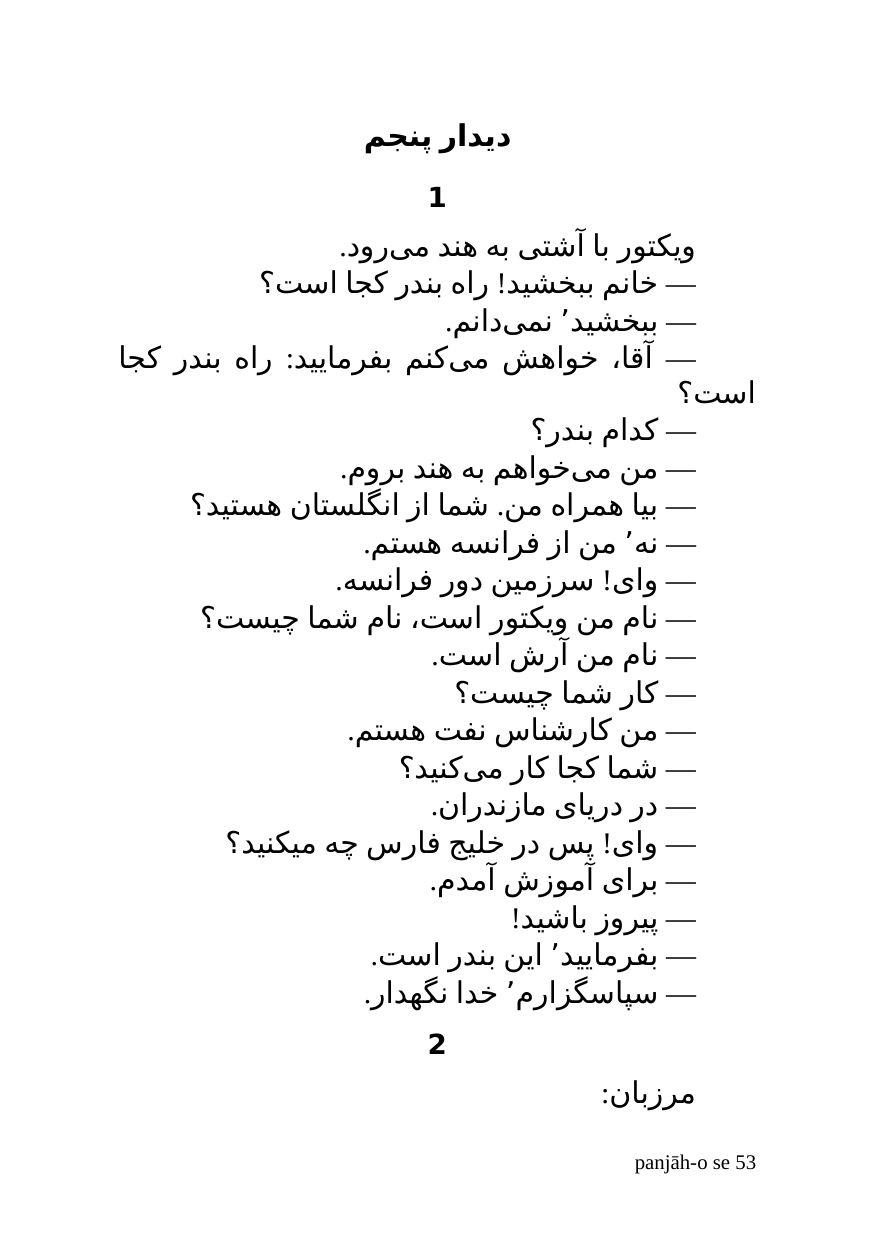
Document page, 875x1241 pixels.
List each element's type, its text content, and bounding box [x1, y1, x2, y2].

text panjāh-o se 53 [118, 1150, 756, 1174]
text — شما کجا کار می‌‌کنید؟ [118, 750, 756, 785]
text مرزبان: [118, 1075, 756, 1110]
text — پیروز باشید! [118, 900, 756, 935]
text — ببخشید٬ نمی‌دانم. [118, 303, 756, 338]
text — کار شما چیست؟ [118, 675, 756, 710]
text — برای آموزش آمدم. [118, 863, 756, 897]
text — بفرمایید٬ این بندر است. [118, 938, 756, 972]
text — بیا همراه من. شما از انگلستان هستید؟ [118, 488, 756, 522]
text — نام من ویکتور است، نام شما چیست؟ [118, 600, 756, 635]
text — خانم ببخشید! راه بندر کجا است؟ [118, 266, 756, 300]
text ویکتور با آشتی به هند می‌رود. [118, 228, 756, 263]
text — آقا، خواهش می‌کنم بفرمایید: راه بندر کجا است؟ [118, 341, 756, 410]
subtitle دیدار پنجم [118, 118, 756, 153]
text — من کارشناس نفت هستم. [118, 713, 756, 747]
text — نام من آرش است. [118, 638, 756, 672]
text — کدام بندر؟ [118, 413, 756, 447]
text — وای! سرزمین دور فرانسه. [118, 563, 756, 597]
text — نه٬ من از فرانسه هستم. [118, 525, 756, 560]
text — در دریای مازندران. [118, 788, 756, 822]
text — سپاسگزارم٬ خدا نگهدار. [118, 975, 756, 1010]
text — وای! پس در خلیج فارس چه میکنید؟ [118, 825, 756, 860]
text — من می‌خواهم به هند بروم. [118, 450, 756, 485]
